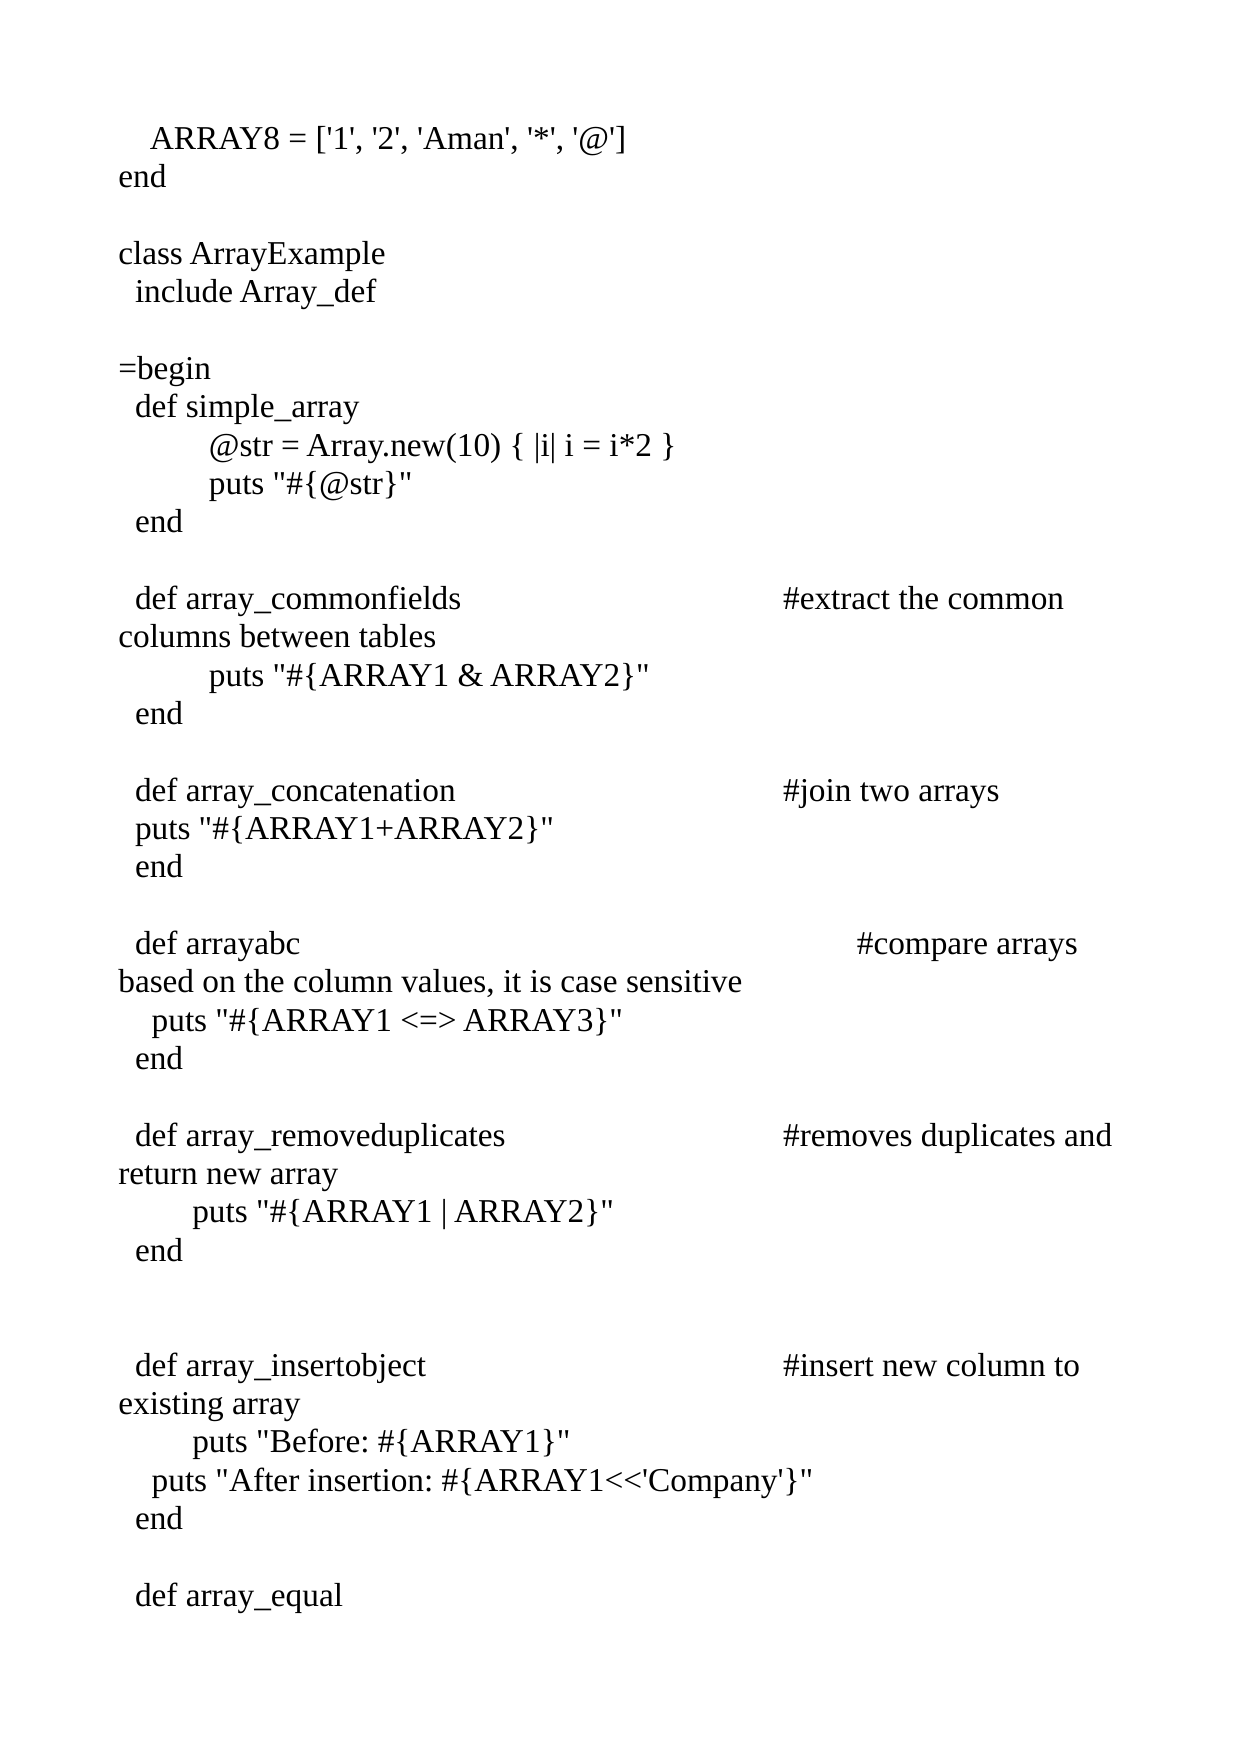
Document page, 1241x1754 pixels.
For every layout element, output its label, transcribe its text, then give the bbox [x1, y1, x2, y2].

text def array_equal [118, 1575, 1122, 1613]
text puts "After insertion: #{ARRAY1<<'Company'}" [118, 1460, 1122, 1498]
text puts "#{ARRAY1 <=> ARRAY3}" [118, 1000, 1122, 1038]
text ARRAY8 = ['1', '2', 'Aman', '*', '@'] [118, 118, 1122, 156]
text end [118, 846, 1122, 885]
text end [118, 1498, 1122, 1536]
text end [118, 693, 1122, 731]
text class ArrayExample [118, 233, 1122, 271]
text def arrayabc #compare arrays based on the column values, it is case sensitive [118, 923, 1122, 1000]
text def array_insertobject #insert new column to existing array [118, 1345, 1122, 1421]
text def array_removeduplicates #removes duplicates and return new array [118, 1115, 1122, 1191]
text puts "#{ARRAY1 | ARRAY2}" [118, 1191, 1122, 1230]
text puts "#{ARRAY1+ARRAY2}" [118, 808, 1122, 846]
text end [118, 501, 1122, 540]
text puts "#{@str}" [118, 463, 1122, 501]
text end [118, 1230, 1122, 1268]
text puts "#{ARRAY1 & ARRAY2}" [118, 655, 1122, 693]
text include Array_def [118, 271, 1122, 310]
text end [118, 156, 1122, 195]
text puts "Before: #{ARRAY1}" [118, 1421, 1122, 1460]
text end [118, 1038, 1122, 1076]
text def array_commonfields #extract the common columns between tables [118, 578, 1122, 655]
text =begin [118, 348, 1122, 386]
text def simple_array [118, 386, 1122, 425]
text def array_concatenation #join two arrays [118, 770, 1122, 808]
text @str = Array.new(10) { |i| i = i*2 } [118, 425, 1122, 463]
